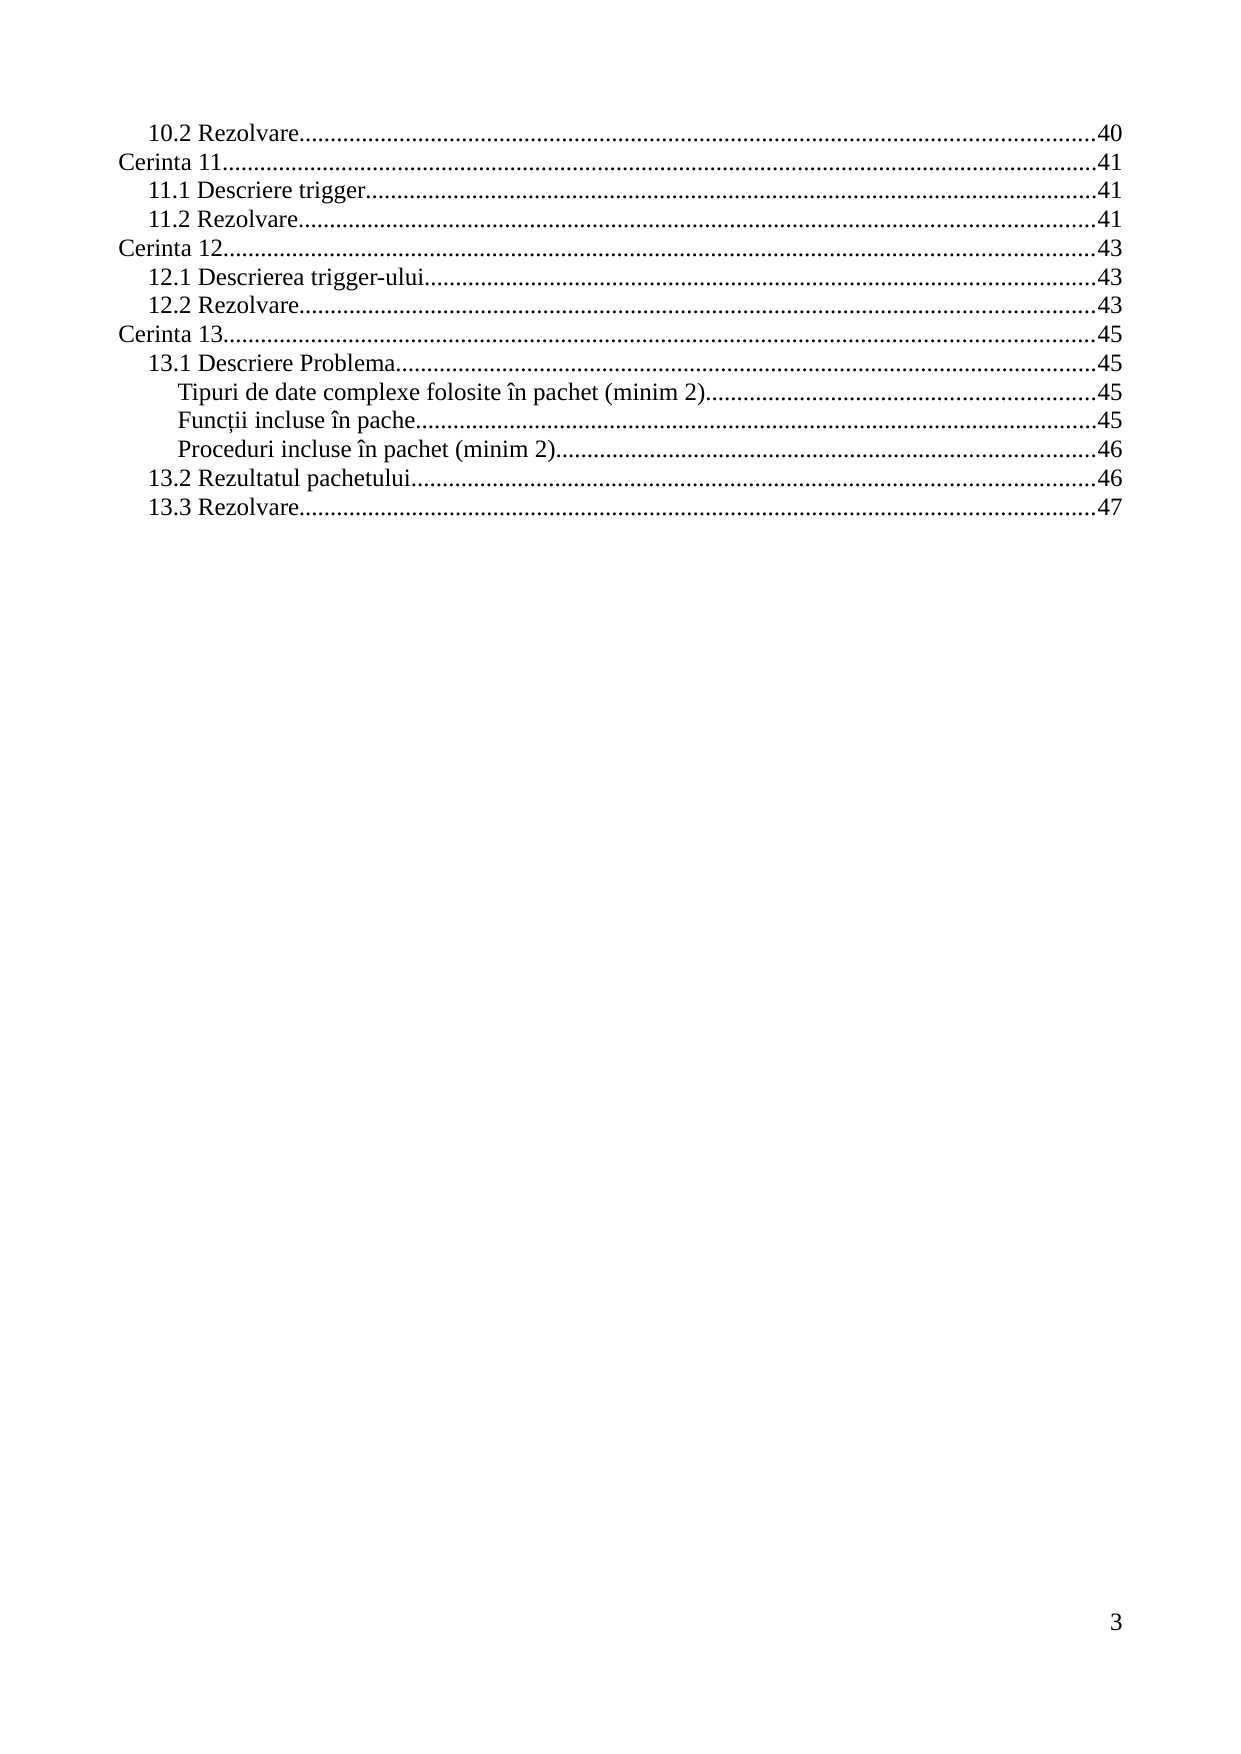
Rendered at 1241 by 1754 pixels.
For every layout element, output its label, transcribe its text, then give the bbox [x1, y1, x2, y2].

text 11.2 Rezolvare 41 [148, 204, 1122, 233]
text 12.2 Rezolvare 43 [148, 291, 1122, 319]
text 12.1 Descrierea trigger-ului 43 [148, 262, 1122, 291]
text 13.2 Rezultatul pachetului 46 [148, 463, 1122, 492]
text Cerinta 12 43 [118, 233, 1122, 262]
text Cerinta 13 45 [118, 319, 1122, 348]
text 13.3 Rezolvare 47 [148, 492, 1122, 521]
text 13.1 Descriere Problema 45 [148, 348, 1122, 377]
text Tipuri de date complexe folosite în pachet (minim 2) 45 [177, 377, 1122, 406]
text 11.1 Descriere trigger 41 [148, 176, 1122, 204]
text Funcții incluse în pache 45 [177, 406, 1122, 434]
text Proceduri incluse în pachet (minim 2) 46 [177, 434, 1122, 463]
text 10.2 Rezolvare 40 [148, 118, 1122, 147]
text Cerinta 11 41 [118, 147, 1122, 176]
